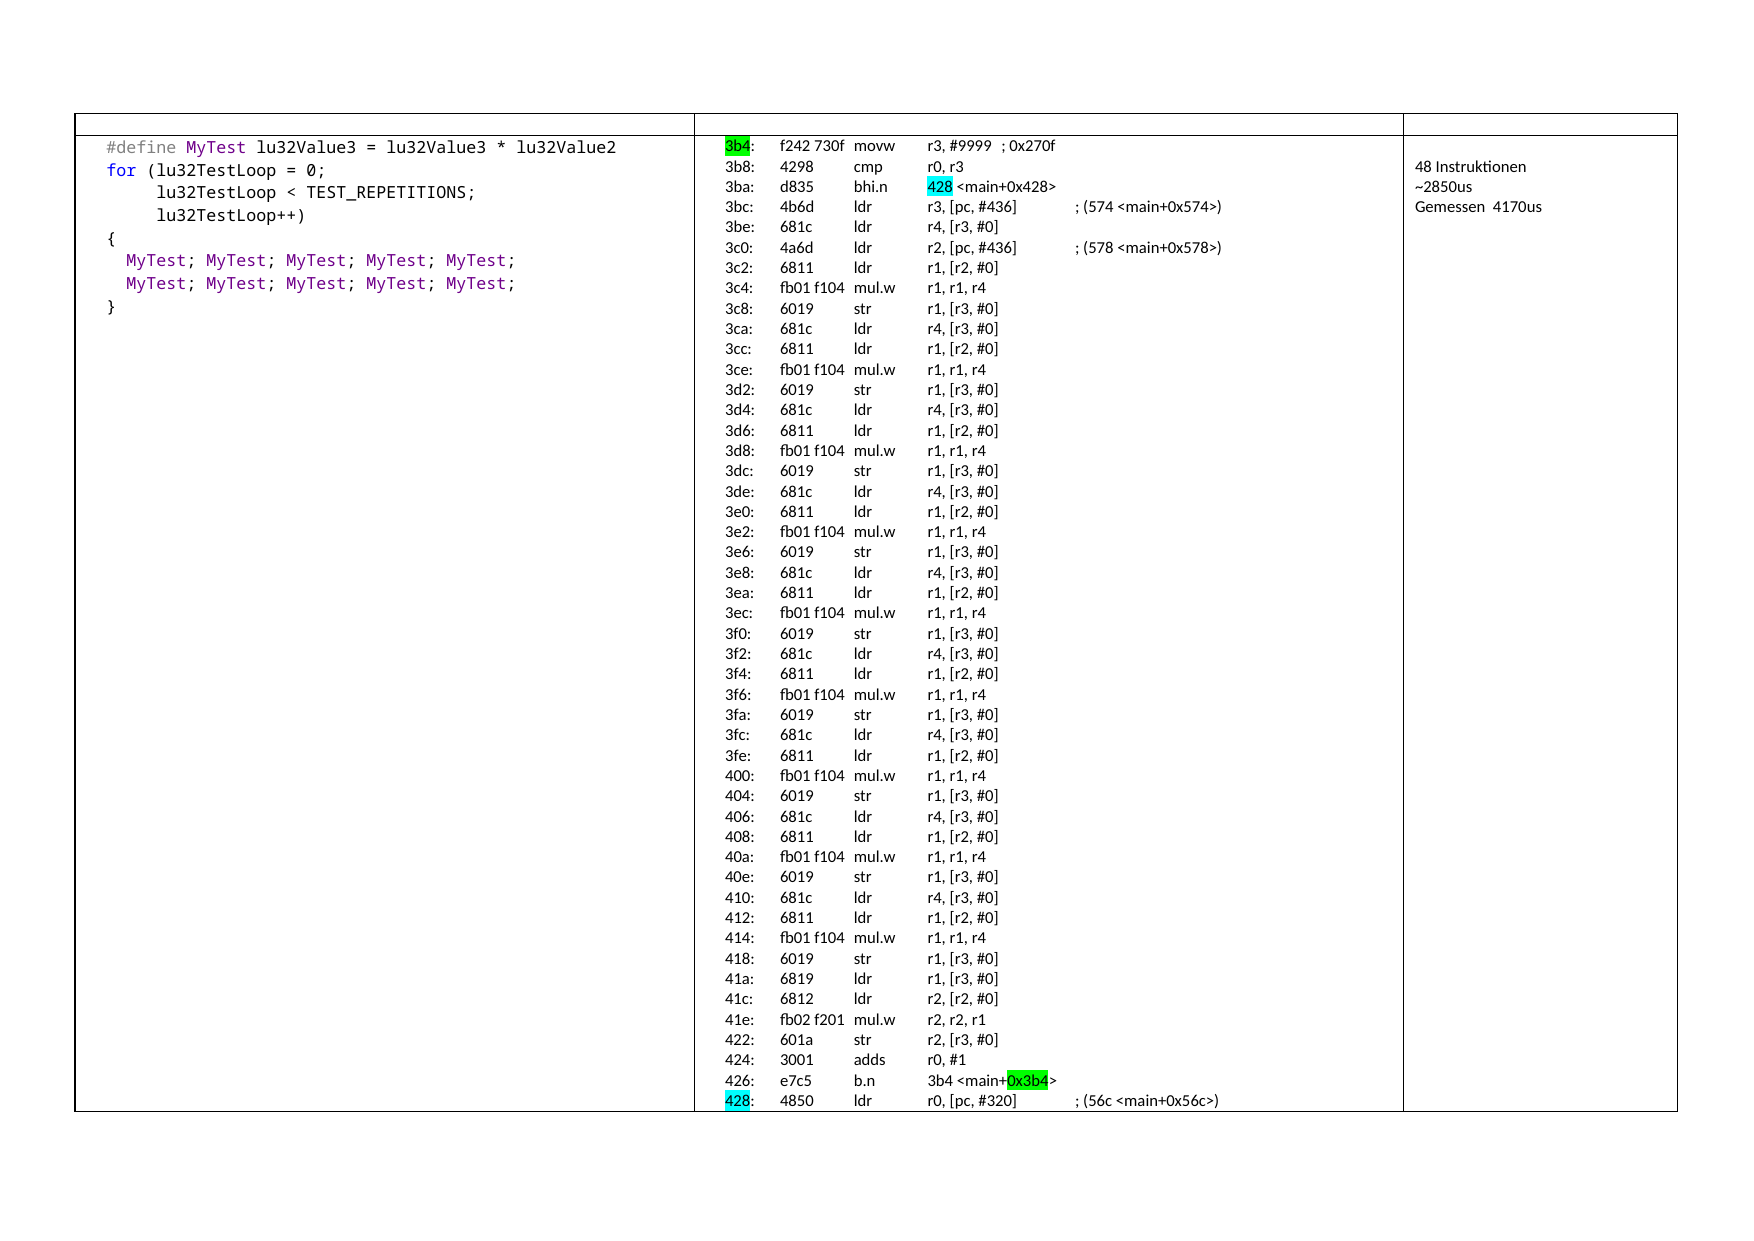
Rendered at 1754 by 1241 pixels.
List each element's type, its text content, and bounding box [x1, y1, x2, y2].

table_header [1404, 114, 1677, 134]
table_cell 48 Instruktionen ~2850us Gemessen 4170us [1404, 136, 1677, 1111]
table_cell 3b4: f242 730f movw r3, #9999 ; 0x270f 3b8: 4298 cmp r0, r3 3ba: d835 bhi.n 428 <main+0x428> 3bc: 4b6d ldr r3, [pc, #436] ; (574 <main+0x574>) 3be: 681c ldr r4, [r3, #0] 3c0: 4a6d ldr r2, [pc, #436] ; (578 <main+0x578>) 3c2: 6811 ldr r1, [r2, #0] 3c4: fb01 f104 mul.w r1, r1, r4 3c8: 6019 str r1, [r3, #0] 3ca: 681c ldr r4, [r3, #0] 3cc: 6811 ldr r1, [r2, #0] 3ce: fb01 f104 mul.w r1, r1, r4 3d2: 6019 str r1, [r3, #0] 3d4: 681c ldr r4, [r3, #0] 3d6: 6811 ldr r1, [r2, #0] 3d8: fb01 f104 mul.w r1, r1, r4 3dc: 6019 str r1, [r3, #0] 3de: 681c ldr r4, [r3, #0] 3e0: 6811 ldr r1, [r2, #0] 3e2: fb01 f104 mul.w r1, r1, r4 3e6: 6019 str r1, [r3, #0] 3e8: 681c ldr r4, [r3, #0] 3ea: 6811 ldr r1, [r2, #0] 3ec: fb01 f104 mul.w r1, r1, r4 3f0: 6019 str r1, [r3, #0] 3f2: 681c ldr r4, [r3, #0] 3f4: 6811 ldr r1, [r2, #0] 3f6: fb01 f104 mul.w r1, r1, r4 3fa: 6019 str r1, [r3, #0] 3fc: 681c ldr r4, [r3, #0] 3fe: 6811 ldr r1, [r2, #0] 400: fb01 f104 mul.w r1, r1, r4 404: 6019 str r1, [r3, #0] 406: 681c ldr r4, [r3, #0] 408: 6811 ldr r1, [r2, #0] 40a: fb01 f104 mul.w r1, r1, r4 40e: 6019 str r1, [r3, #0] 410: 681c ldr r4, [r3, #0] 412: 6811 ldr r1, [r2, #0] 414: fb01 f104 mul.w r1, r1, r4 418: 6019 str r1, [r3, #0] 41a: 6819 ldr r1, [r3, #0] 41c: 6812 ldr r2, [r2, #0] 41e: fb02 f201 mul.w r2, r2, r1 422: 601a str r2, [r3, #0] 424: 3001 adds r0, #1 426: e7c5 b.n 3b4 <main+0x3b4> 428: 4850 ldr r0, [pc, #320] ; (56c <main+0x56c>) [695, 136, 1403, 1111]
table_cell #define MyTest lu32Value3 = lu32Value3 * lu32Value2 for (lu32TestLoop = 0; lu32TestLoop < TEST_REPETITIONS; lu32TestLoop++) { MyTest; MyTest; MyTest; MyTest; MyTest; MyTest; MyTest; MyTest; MyTest; MyTest; } [76, 136, 694, 1111]
table_header [695, 114, 1403, 134]
table_header [76, 114, 694, 134]
